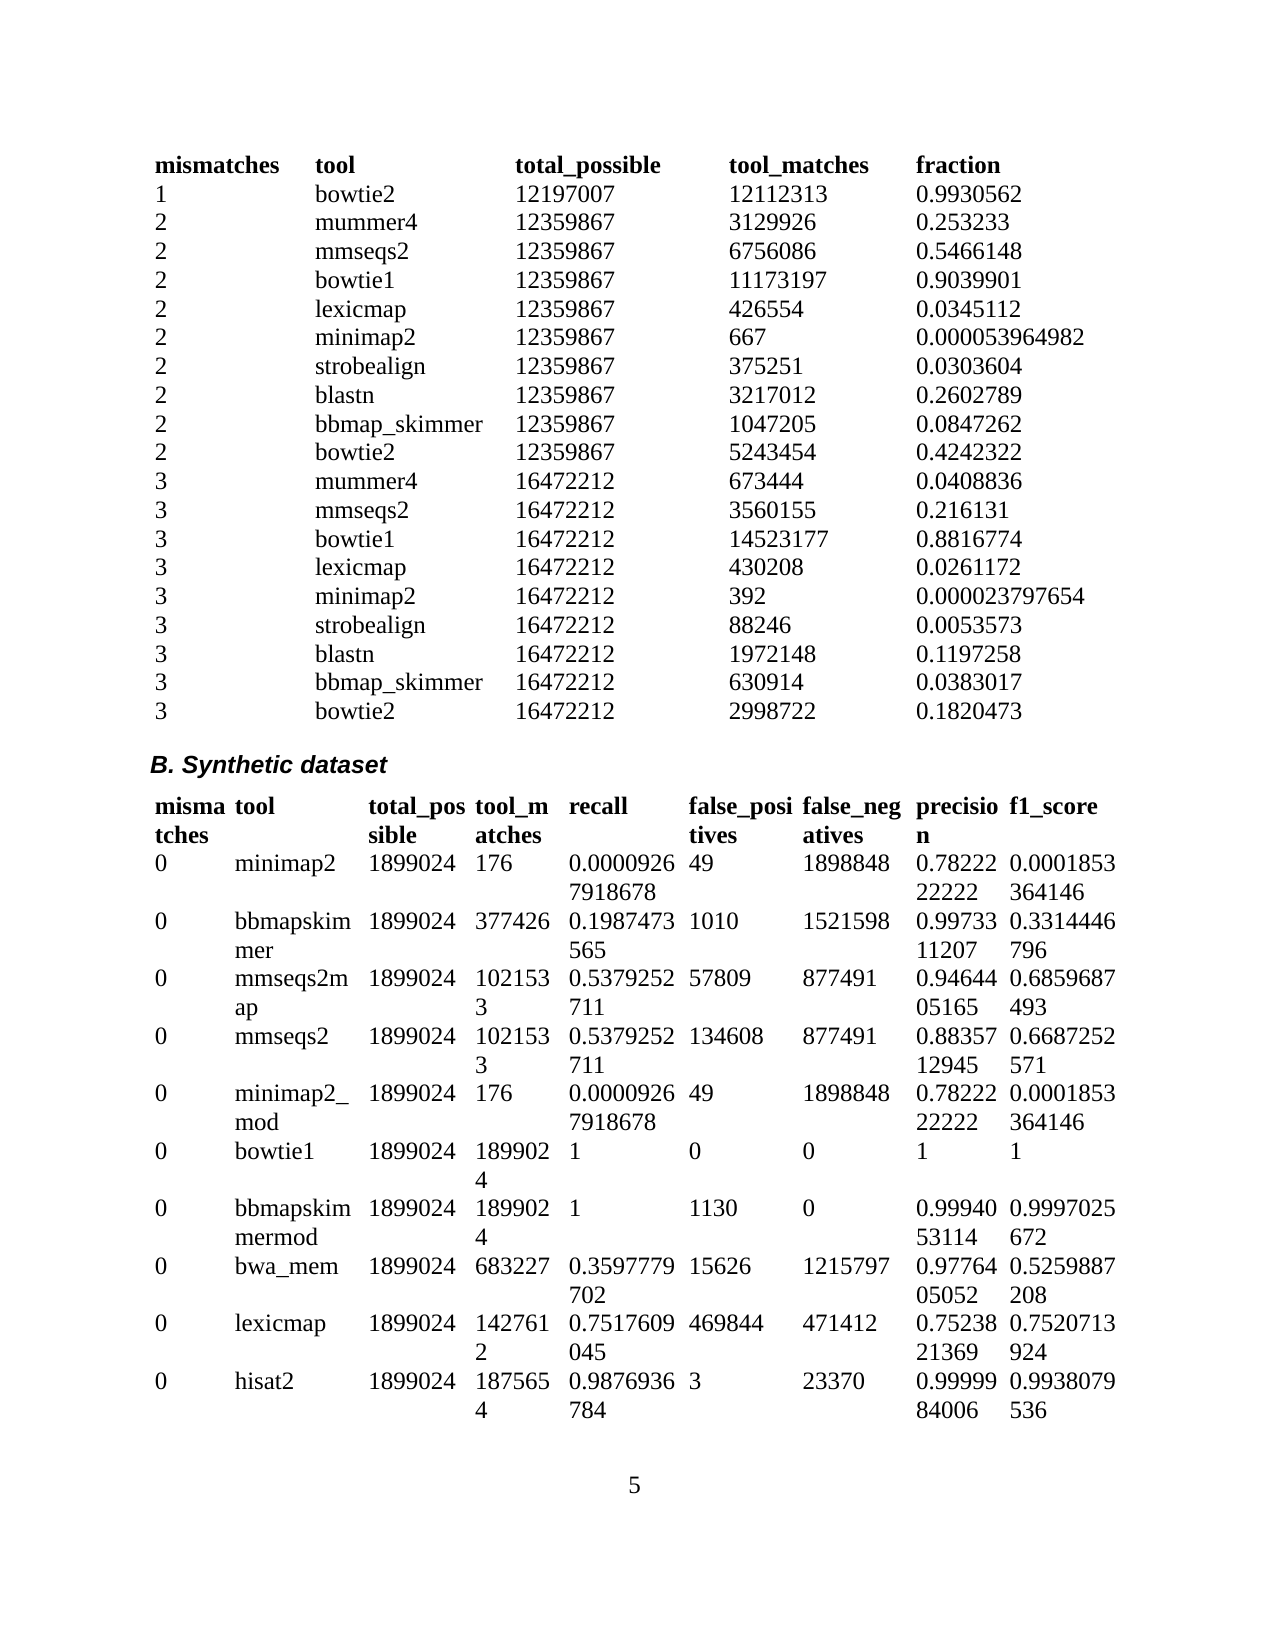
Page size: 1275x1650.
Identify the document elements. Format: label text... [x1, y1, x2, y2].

table_cell blastn [310, 639, 511, 667]
table_cell 0.3597779702 [564, 1251, 684, 1308]
table_cell 471412 [798, 1309, 911, 1366]
table_cell 1521598 [798, 906, 911, 963]
table_cell 0 [150, 1309, 230, 1366]
table_cell 1427612 [471, 1309, 564, 1366]
table_cell minimap2 [310, 581, 511, 610]
table_cell 0.9464405165 [911, 964, 1005, 1021]
table_cell 6756086 [724, 236, 911, 265]
table_cell 0 [684, 1136, 798, 1193]
table_cell 1899024 [364, 906, 471, 963]
table_cell 0.1197258 [911, 639, 1125, 667]
table_cell 3560155 [724, 495, 911, 524]
table_cell 176 [471, 1079, 564, 1136]
table_cell hisat2 [230, 1366, 364, 1423]
table_cell 1 [564, 1136, 684, 1193]
subtitle B. Synthetic dataset [150, 750, 1125, 778]
table_cell 1 [1005, 1136, 1125, 1193]
table_cell bbmap_skimmer [310, 409, 511, 437]
table_cell 0.000023797654 [911, 581, 1125, 610]
table_cell 2 [150, 351, 310, 380]
table_header total_possible [511, 150, 724, 179]
table_cell 16472212 [511, 639, 724, 667]
table_cell 12359867 [511, 208, 724, 236]
table_cell 16472212 [511, 696, 724, 725]
table_cell 0.0345112 [911, 294, 1125, 322]
table_cell 3 [150, 610, 310, 639]
table_cell 0.7517609045 [564, 1309, 684, 1366]
table_cell 3 [150, 553, 310, 581]
table_cell 877491 [798, 964, 911, 1021]
table_cell 392 [724, 581, 911, 610]
table_cell 0.5379252711 [564, 1021, 684, 1078]
table_cell 1972148 [724, 639, 911, 667]
table_cell mmseqs2 [230, 1021, 364, 1078]
table_cell 2 [150, 236, 310, 265]
table_cell 0 [798, 1136, 911, 1193]
table_cell 1899024 [364, 849, 471, 906]
table_cell 0 [150, 1079, 230, 1136]
table_cell 0.0303604 [911, 351, 1125, 380]
table_cell 0.5379252711 [564, 964, 684, 1021]
table_cell 469844 [684, 1309, 798, 1366]
table_cell 0.0001853364146 [1005, 849, 1125, 906]
table_cell 0.7523821369 [911, 1309, 1005, 1366]
table_cell bbmapskimmer [230, 906, 364, 963]
table_cell 0.2602789 [911, 380, 1125, 409]
table_cell 16472212 [511, 524, 724, 552]
table_cell mmseqs2 [310, 236, 511, 265]
table_cell 12359867 [511, 438, 724, 466]
table_cell 0 [150, 849, 230, 906]
table_cell 0.0408836 [911, 466, 1125, 495]
table_header tool [310, 150, 511, 179]
table_cell 0.0001853364146 [1005, 1079, 1125, 1136]
table_cell 0.4242322 [911, 438, 1125, 466]
table_cell 5243454 [724, 438, 911, 466]
table_cell 3129926 [724, 208, 911, 236]
table_cell bowtie1 [310, 265, 511, 294]
table_header precision [911, 791, 1005, 848]
table_cell 667 [724, 323, 911, 351]
table_cell 0.9999984006 [911, 1366, 1005, 1423]
table_cell 1 [911, 1136, 1005, 1193]
table_cell 0 [150, 1021, 230, 1078]
table_cell 12359867 [511, 409, 724, 437]
table_cell 2 [150, 380, 310, 409]
table_cell 1899024 [471, 1194, 564, 1251]
table_cell 2 [150, 265, 310, 294]
table_cell 1899024 [364, 1194, 471, 1251]
table_header mismatches [150, 791, 230, 848]
table_cell 0 [150, 1136, 230, 1193]
table_cell 1010 [684, 906, 798, 963]
table_cell 1899024 [471, 1136, 564, 1193]
table_cell 0.9930562 [911, 179, 1125, 207]
table_cell 0.9039901 [911, 265, 1125, 294]
table_cell 49 [684, 849, 798, 906]
table_cell 1898848 [798, 849, 911, 906]
table_cell 1899024 [364, 1366, 471, 1423]
table_cell 1 [564, 1194, 684, 1251]
table_cell 2 [150, 438, 310, 466]
table_cell 0.9973311207 [911, 906, 1005, 963]
table_header f1_score [1005, 791, 1125, 848]
table_cell 16472212 [511, 581, 724, 610]
table_cell 1899024 [364, 964, 471, 1021]
table_cell 0 [150, 1251, 230, 1308]
table_header tool_matches [724, 150, 911, 179]
table_cell 0.9938079536 [1005, 1366, 1125, 1423]
table_cell 16472212 [511, 466, 724, 495]
table_cell 12359867 [511, 380, 724, 409]
table_header total_possible [364, 791, 471, 848]
table_cell bwa_mem [230, 1251, 364, 1308]
table_cell 0.8816774 [911, 524, 1125, 552]
table_cell 683227 [471, 1251, 564, 1308]
table_cell 1899024 [364, 1021, 471, 1078]
table_cell 0.0383017 [911, 668, 1125, 696]
table_cell 3 [150, 581, 310, 610]
table_cell 16472212 [511, 553, 724, 581]
table_cell 49 [684, 1079, 798, 1136]
table_cell 57809 [684, 964, 798, 1021]
table_cell 0.3314446796 [1005, 906, 1125, 963]
table_cell 12359867 [511, 323, 724, 351]
table_cell lexicmap [230, 1309, 364, 1366]
table_cell lexicmap [310, 294, 511, 322]
table_cell 1130 [684, 1194, 798, 1251]
table_cell mmseqs2map [230, 964, 364, 1021]
table_cell 12359867 [511, 351, 724, 380]
table_cell bowtie2 [310, 696, 511, 725]
table_cell minimap2_mod [230, 1079, 364, 1136]
table_cell bowtie2 [310, 179, 511, 207]
table_cell 3 [150, 466, 310, 495]
table_cell 0.216131 [911, 495, 1125, 524]
table_cell 0 [150, 906, 230, 963]
table_cell 0.8835712945 [911, 1021, 1005, 1078]
table_cell 12359867 [511, 265, 724, 294]
table_cell 16472212 [511, 495, 724, 524]
table_cell 1899024 [364, 1136, 471, 1193]
table_cell 14523177 [724, 524, 911, 552]
table_cell 0.9876936784 [564, 1366, 684, 1423]
table_cell 426554 [724, 294, 911, 322]
table_cell 3 [684, 1366, 798, 1423]
table_cell 12359867 [511, 294, 724, 322]
table_cell 0.9776405052 [911, 1251, 1005, 1308]
table_cell blastn [310, 380, 511, 409]
table_cell 134608 [684, 1021, 798, 1078]
table_cell mummer4 [310, 208, 511, 236]
table_cell 2 [150, 323, 310, 351]
table_cell 12112313 [724, 179, 911, 207]
table_cell 673444 [724, 466, 911, 495]
table_cell 3 [150, 668, 310, 696]
table_cell strobealign [310, 610, 511, 639]
table_header tool_matches [471, 791, 564, 848]
table_cell 377426 [471, 906, 564, 963]
table_cell 2 [150, 409, 310, 437]
table_cell 630914 [724, 668, 911, 696]
table_header recall [564, 791, 684, 848]
table_cell 1875654 [471, 1366, 564, 1423]
table_cell 0.00009267918678 [564, 1079, 684, 1136]
table_cell 0 [798, 1194, 911, 1251]
table_cell 0.0847262 [911, 409, 1125, 437]
table_cell minimap2 [310, 323, 511, 351]
table_cell 0.1987473565 [564, 906, 684, 963]
table_cell 15626 [684, 1251, 798, 1308]
table_cell 12197007 [511, 179, 724, 207]
table_cell 0.5466148 [911, 236, 1125, 265]
table_cell 1 [150, 179, 310, 207]
table_cell 3 [150, 524, 310, 552]
table_cell 1899024 [364, 1079, 471, 1136]
table_header fraction [911, 150, 1125, 179]
table_cell 1215797 [798, 1251, 911, 1308]
table_cell 0.000053964982 [911, 323, 1125, 351]
table_cell 16472212 [511, 610, 724, 639]
table_cell 1899024 [364, 1309, 471, 1366]
table_cell 23370 [798, 1366, 911, 1423]
table_cell 3217012 [724, 380, 911, 409]
table_cell 16472212 [511, 668, 724, 696]
table_cell 0.1820473 [911, 696, 1125, 725]
table_cell 2 [150, 294, 310, 322]
table_header tool [230, 791, 364, 848]
table_cell 1021533 [471, 1021, 564, 1078]
table_cell bowtie1 [230, 1136, 364, 1193]
table_cell lexicmap [310, 553, 511, 581]
table_cell 0.6859687493 [1005, 964, 1125, 1021]
table_cell 1047205 [724, 409, 911, 437]
table_cell 375251 [724, 351, 911, 380]
table_cell minimap2 [230, 849, 364, 906]
table_cell 12359867 [511, 236, 724, 265]
table_cell 1021533 [471, 964, 564, 1021]
table_cell 0.0053573 [911, 610, 1125, 639]
table_cell bbmapskimmermod [230, 1194, 364, 1251]
table_cell 176 [471, 849, 564, 906]
table_cell bowtie2 [310, 438, 511, 466]
table_cell 0 [150, 1366, 230, 1423]
table_cell bbmap_skimmer [310, 668, 511, 696]
table_cell 2 [150, 208, 310, 236]
table_cell 0.7520713924 [1005, 1309, 1125, 1366]
table_cell 877491 [798, 1021, 911, 1078]
table_cell mummer4 [310, 466, 511, 495]
table_cell 88246 [724, 610, 911, 639]
table_cell 0.9997025672 [1005, 1194, 1125, 1251]
table_cell 0.0261172 [911, 553, 1125, 581]
table_cell 0.7822222222 [911, 849, 1005, 906]
table_cell 0 [150, 1194, 230, 1251]
table_cell 11173197 [724, 265, 911, 294]
table_header false_negatives [798, 791, 911, 848]
table_cell 3 [150, 495, 310, 524]
table_header mismatches [150, 150, 310, 179]
table_cell 0.6687252571 [1005, 1021, 1125, 1078]
table_cell bowtie1 [310, 524, 511, 552]
table_cell 3 [150, 696, 310, 725]
table_cell 1898848 [798, 1079, 911, 1136]
table_cell 0 [150, 964, 230, 1021]
table_header false_positives [684, 791, 798, 848]
table_cell 2998722 [724, 696, 911, 725]
table_cell 3 [150, 639, 310, 667]
table_cell 0.253233 [911, 208, 1125, 236]
table_cell strobealign [310, 351, 511, 380]
table_cell 0.9994053114 [911, 1194, 1005, 1251]
table_cell 1899024 [364, 1251, 471, 1308]
table_cell 0.00009267918678 [564, 849, 684, 906]
table_cell mmseqs2 [310, 495, 511, 524]
table_cell 430208 [724, 553, 911, 581]
table_cell 0.5259887208 [1005, 1251, 1125, 1308]
table_cell 0.7822222222 [911, 1079, 1005, 1136]
